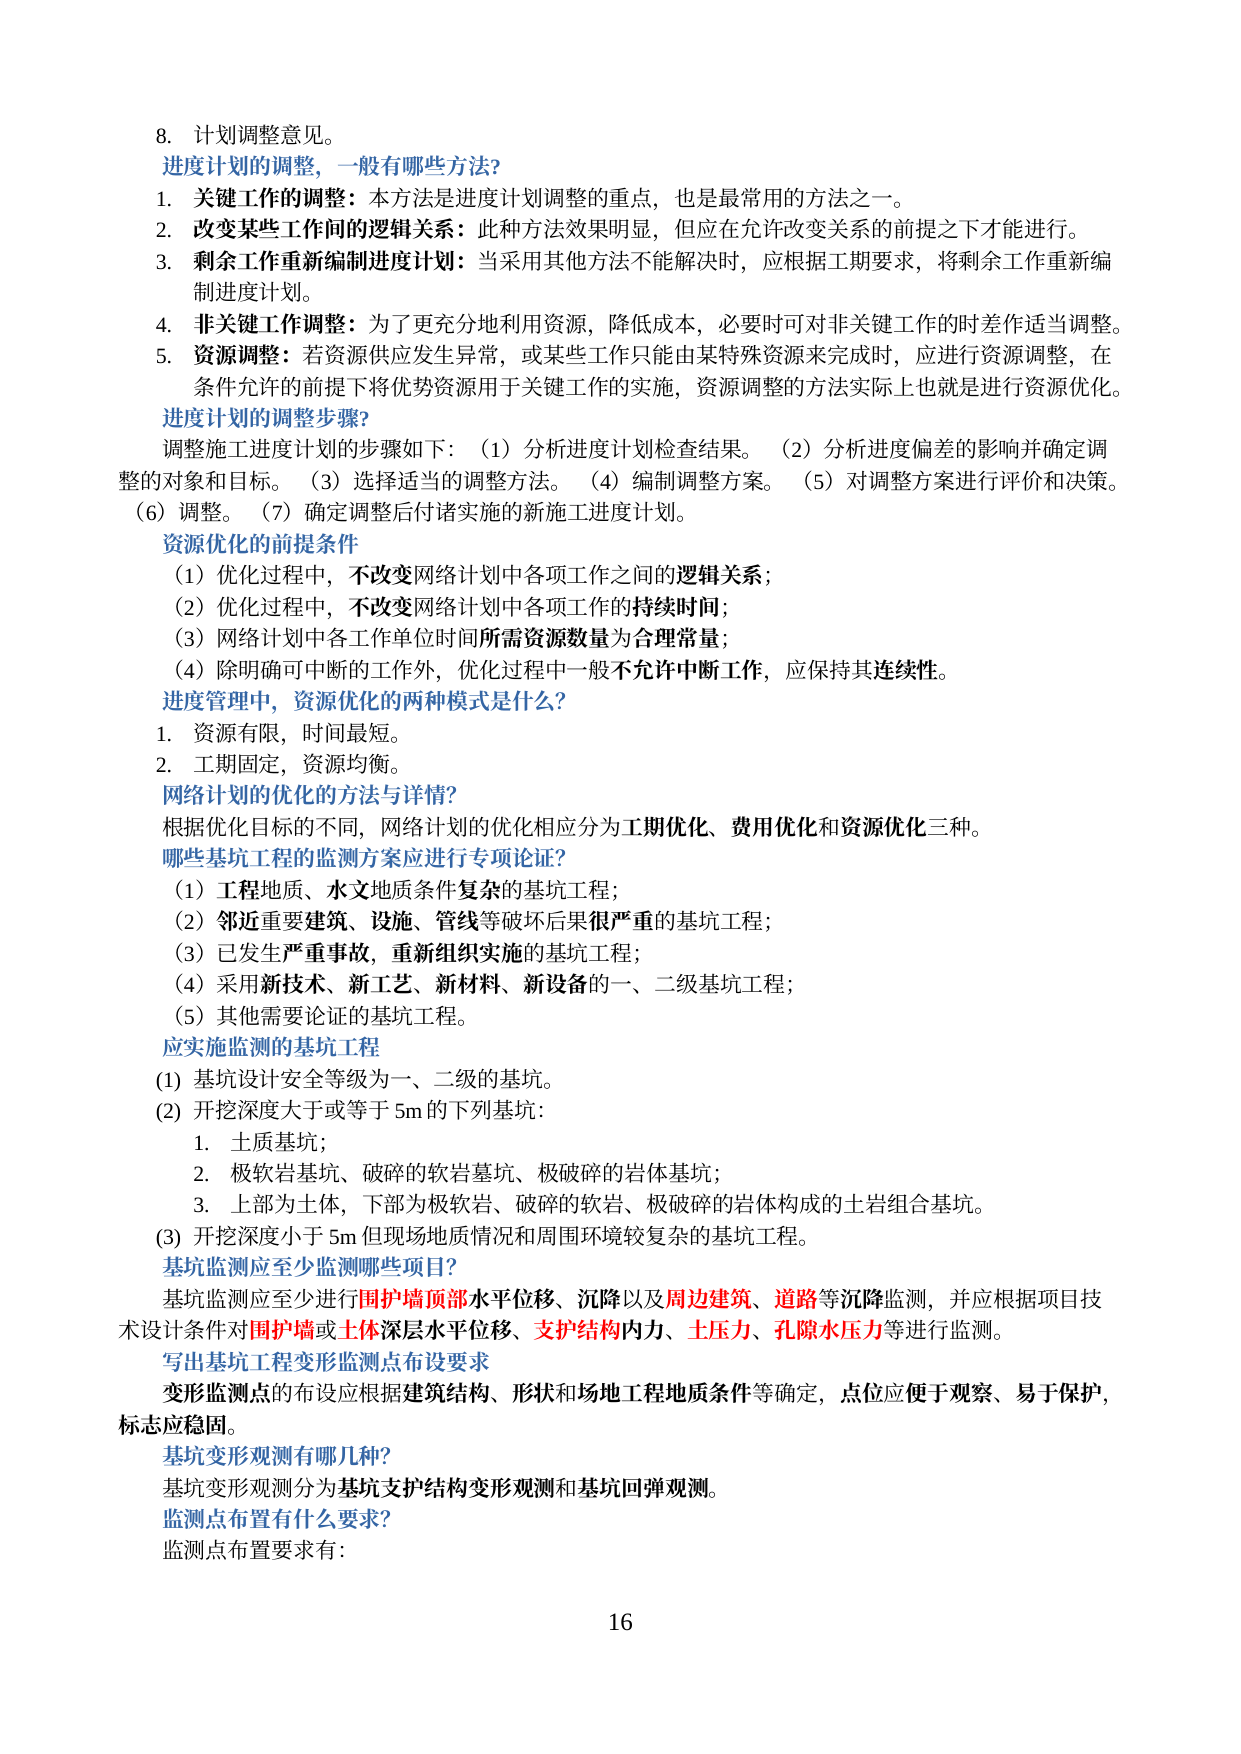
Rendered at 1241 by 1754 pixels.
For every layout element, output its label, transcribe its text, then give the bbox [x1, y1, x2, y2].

text 监测点布置要求有： [118, 1534, 1122, 1565]
list 极软岩基坑、破碎的软岩墓坑、极破碎的岩体基坑； [193, 1156, 1122, 1188]
subtitle 网络计划的优化的方法与详情？ [118, 779, 1122, 810]
text 变形监测点的布设应根据建筑结构、形状和场地工程地质条件等确定，点位应便于观察、易于保护，标志应稳固。 [118, 1376, 1122, 1439]
text 基坑监测应至少进行围护墙顶部水平位移、沉降以及周边建筑、道路等沉降监测，并应根据项目技术设计条件对围护墙或土体深层水平位移、支护结构内力、土压力、孔隙水压力等进行监测。 [118, 1282, 1122, 1345]
list 改变某些工作间的逻辑关系：此种方法效果明显，但应在允许改变关系的前提之下才能进行。 [156, 212, 1122, 244]
text （1）优化过程中，不改变网络计划中各项工作之间的逻辑关系； [118, 558, 1122, 590]
subtitle 资源优化的前提条件 [118, 527, 1122, 558]
text 根据优化目标的不同，网络计划的优化相应分为工期优化、费用优化和资源优化三种。 [118, 810, 1122, 842]
list 开挖深度小于5m但现场地质情况和周围环境较复杂的基坑工程。 [156, 1219, 1122, 1251]
subtitle 哪些基坑工程的监测方案应进行专项论证？ [118, 842, 1122, 873]
list 剩余工作重新编制进度计划：当采用其他方法不能解决时，应根据工期要求，将剩余工作重新编制进度计划。 [156, 244, 1122, 307]
list 资源调整：若资源供应发生异常，或某些工作只能由某特殊资源来完成时，应进行资源调整，在条件允许的前提下将优势资源用于关键工作的实施，资源调整的方法实际上也就是进行资源优化。 [156, 338, 1122, 401]
list 计划调整意见。 [156, 118, 1122, 149]
text （2）优化过程中，不改变网络计划中各项工作的持续时间； [118, 590, 1122, 621]
subtitle 监测点布置有什么要求？ [118, 1502, 1122, 1534]
text （3）网络计划中各工作单位时间所需资源数量为合理常量； [118, 621, 1122, 653]
subtitle 进度计划的调整步骤? [118, 401, 1122, 433]
list 基坑设计安全等级为一、二级的基坑。 [156, 1062, 1122, 1093]
subtitle 写出基坑工程变形监测点布设要求 [118, 1345, 1122, 1376]
subtitle 应实施监测的基坑工程 [118, 1030, 1122, 1062]
text （3）已发生严重事故，重新组织实施的基坑工程； [118, 936, 1122, 967]
list 工期固定，资源均衡。 [156, 747, 1122, 779]
subtitle 进度计划的调整，一般有哪些方法? [118, 149, 1122, 181]
text （2）邻近重要建筑、设施、管线等破坏后果很严重的基坑工程； [118, 904, 1122, 936]
list 开挖深度大于或等于5m的下列基坑： [156, 1093, 1122, 1125]
list 关键工作的调整：本方法是进度计划调整的重点，也是最常用的方法之一。 [156, 181, 1122, 212]
list 上部为土体，下部为极软岩、破碎的软岩、极破碎的岩体构成的土岩组合基坑。 [193, 1188, 1122, 1219]
text 调整施工进度计划的步骤如下：（1）分析进度计划检查结果。 （2）分析进度偏差的影响并确定调整的对象和目标。 （3）选择适当的调整方法。 （4）编制调整方案。 （5）对调整方案进行评价和决策。 （6）调整。 （7）确定调整后付诸实施的新施工进度计划。 [118, 433, 1122, 527]
list 资源有限，时间最短。 [156, 716, 1122, 747]
subtitle 基坑监测应至少监测哪些项目？ [118, 1251, 1122, 1282]
text （1）工程地质、水文地质条件复杂的基坑工程； [118, 873, 1122, 904]
text （4）除明确可中断的工作外，优化过程中一般不允许中断工作，应保持其连续性。 [118, 653, 1122, 684]
list 土质基坑； [193, 1125, 1122, 1156]
subtitle 基坑变形观测有哪几种？ [118, 1439, 1122, 1471]
text 基坑变形观测分为基坑支护结构变形观测和基坑回弹观测。 [118, 1471, 1122, 1502]
list 非关键工作调整：为了更充分地利用资源，降低成本，必要时可对非关键工作的时差作适当调整。 [156, 307, 1122, 338]
subtitle 进度管理中，资源优化的两种模式是什么？ [118, 684, 1122, 716]
text （5）其他需要论证的基坑工程。 [118, 999, 1122, 1030]
text （4）采用新技术、新工艺、新材料、新设备的一、二级基坑工程； [118, 967, 1122, 999]
